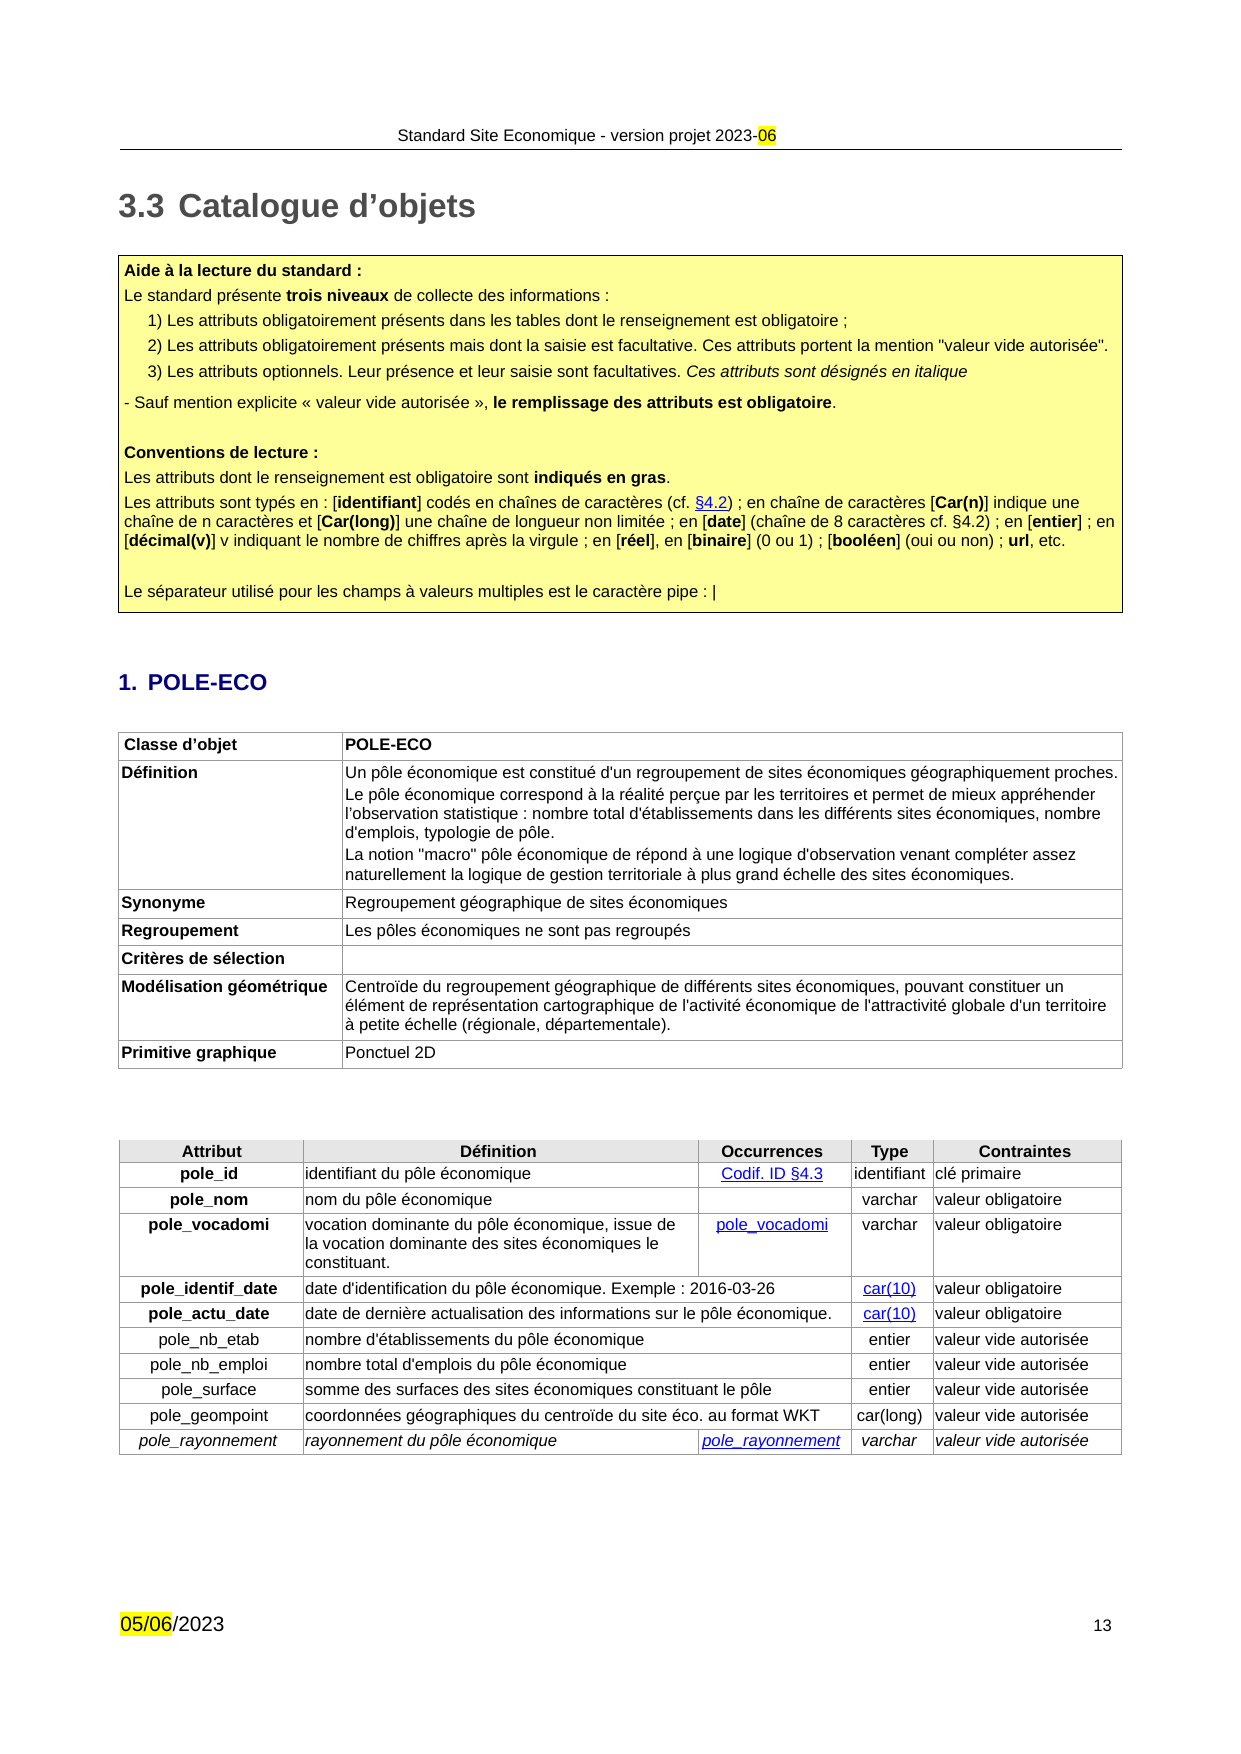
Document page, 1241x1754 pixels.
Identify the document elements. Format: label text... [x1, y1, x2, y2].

table_cell pole_vocadomi [120, 1214, 303, 1276]
table_cell pole_geompoint [120, 1404, 303, 1429]
table_cell pole_nom [120, 1188, 303, 1212]
table_cell coordonnées géographiques du centroïde du site éco. au format WKT [304, 1404, 851, 1429]
table_cell car(10) [852, 1277, 933, 1302]
table_cell pole_vocadomi [699, 1214, 851, 1276]
table_cell [699, 1188, 851, 1212]
table_header POLE-ECO [343, 733, 1122, 760]
table_header Classe d’objet [119, 733, 342, 760]
table_cell entier [852, 1354, 933, 1378]
table_cell Regroupement géographique de sites économiques [343, 890, 1122, 917]
table_cell valeur vide autorisée [934, 1430, 1121, 1454]
table_cell Modélisation géométrique [119, 975, 342, 1040]
table_cell varchar [852, 1214, 933, 1276]
table_cell car(10) [852, 1303, 933, 1327]
table_cell valeur obligatoire [934, 1188, 1121, 1212]
table_cell Un pôle économique est constitué d'un regroupement de sites économiques géographiquement proches. Le pôle économique correspond à la réalité perçue par les territoires et permet de mieux appréhender l’observation statistique : nombre total d'établissements dans les différents sites économiques, nombre d'emplois, typologie de pôle. La notion "macro" pôle économique de répond à une logique d'observation venant compléter assez naturellement la logique de gestion territoriale à plus grand échelle des sites économiques. [343, 761, 1122, 889]
table_cell valeur obligatoire [934, 1277, 1121, 1302]
table_cell Primitive graphique [119, 1041, 342, 1068]
table_cell nom du pôle économique [304, 1188, 698, 1212]
table_cell valeur vide autorisée [934, 1404, 1121, 1429]
table_cell Synonyme [119, 890, 342, 917]
subtitle POLE-ECO [118, 668, 1122, 695]
table_cell nombre d'établissements du pôle économique [304, 1328, 851, 1352]
table_cell valeur vide autorisée [934, 1328, 1121, 1352]
table_cell Ponctuel 2D [343, 1041, 1122, 1068]
table_cell rayonnement du pôle économique [304, 1430, 698, 1454]
table_cell somme des surfaces des sites économiques constituant le pôle [304, 1379, 851, 1403]
table_cell car(long) [852, 1404, 933, 1429]
table_header Occurrences [699, 1140, 851, 1162]
subtitle Catalogue d’objets [118, 186, 1122, 224]
table_cell valeur obligatoire [934, 1303, 1121, 1327]
table_cell varchar [852, 1188, 933, 1212]
table_header Aide à la lecture du standard : Le standard présente trois niveaux de collecte des informations : 1) Les attributs obligatoirement présents dans les tables dont le renseignement est obligatoire ; 2) Les attributs obligatoirement présents mais dont la saisie est facultative. Ces attributs portent la mention "valeur vide autorisée". 3) Les attributs optionnels. Leur présence et leur saisie sont facultatives. Ces attributs sont désignés en italique - Sauf mention explicite « valeur vide autorisée », le remplissage des attributs est obligatoire. Conventions de lecture : Les attributs dont le renseignement est obligatoire sont indiqués en gras. Les attributs sont typés en : [identifiant] codés en chaînes de caractères (cf. §4.2) ; en chaîne de caractères [Car(n)] indique une chaîne de n caractères et [Car(long)] une chaîne de longueur non limitée ; en [date] (chaîne de 8 caractères cf. §4.2) ; en [entier] ; en [décimal(v)] v indiquant le nombre de chiffres après la virgule ; en [réel], en [binaire] (0 ou 1) ; [booléen] (oui ou non) ; url, etc. Le séparateur utilisé pour les champs à valeurs multiples est le caractère pipe : | [119, 256, 1122, 612]
table_header Contraintes [934, 1140, 1121, 1162]
table_cell Les pôles économiques ne sont pas regroupés [343, 919, 1122, 945]
table_cell valeur obligatoire [934, 1214, 1121, 1276]
table_cell pole_rayonnement [120, 1430, 303, 1454]
table_cell Centroïde du regroupement géographique de différents sites économiques, pouvant constituer un élément de représentation cartographique de l'activité économique de l'attractivité globale d'un territoire à petite échelle (régionale, départementale). [343, 975, 1122, 1040]
table_cell pole_id [120, 1163, 303, 1187]
table_cell [343, 946, 1122, 973]
table_cell nombre total d'emplois du pôle économique [304, 1354, 851, 1378]
table_cell date d'identification du pôle économique. Exemple : 2016-03-26 [304, 1277, 851, 1302]
table_header Type [852, 1140, 933, 1162]
table_cell pole_identif_date [120, 1277, 303, 1302]
table_cell pole_nb_emploi [120, 1354, 303, 1378]
table_cell vocation dominante du pôle économique, issue de la vocation dominante des sites économiques le constituant. [304, 1214, 698, 1276]
table_cell valeur vide autorisée [934, 1379, 1121, 1403]
table_cell Regroupement [119, 919, 342, 945]
table_cell clé primaire [934, 1163, 1121, 1187]
table_cell identifiant du pôle économique [304, 1163, 698, 1187]
table_cell pole_rayonnement [699, 1430, 851, 1454]
table_cell varchar [852, 1430, 933, 1454]
table_cell valeur vide autorisée [934, 1354, 1121, 1378]
table_cell identifiant [852, 1163, 933, 1187]
table_cell Définition [119, 761, 342, 889]
table_header Attribut [120, 1140, 303, 1162]
table_cell pole_surface [120, 1379, 303, 1403]
table_cell entier [852, 1328, 933, 1352]
table_cell pole_actu_date [120, 1303, 303, 1327]
table_header Définition [304, 1140, 698, 1162]
table_cell date de dernière actualisation des informations sur le pôle économique. [304, 1303, 851, 1327]
table_cell Critères de sélection [119, 946, 342, 973]
table_cell pole_nb_etab [120, 1328, 303, 1352]
table_cell entier [852, 1379, 933, 1403]
table_cell Codif. ID §4.3 [699, 1163, 851, 1187]
